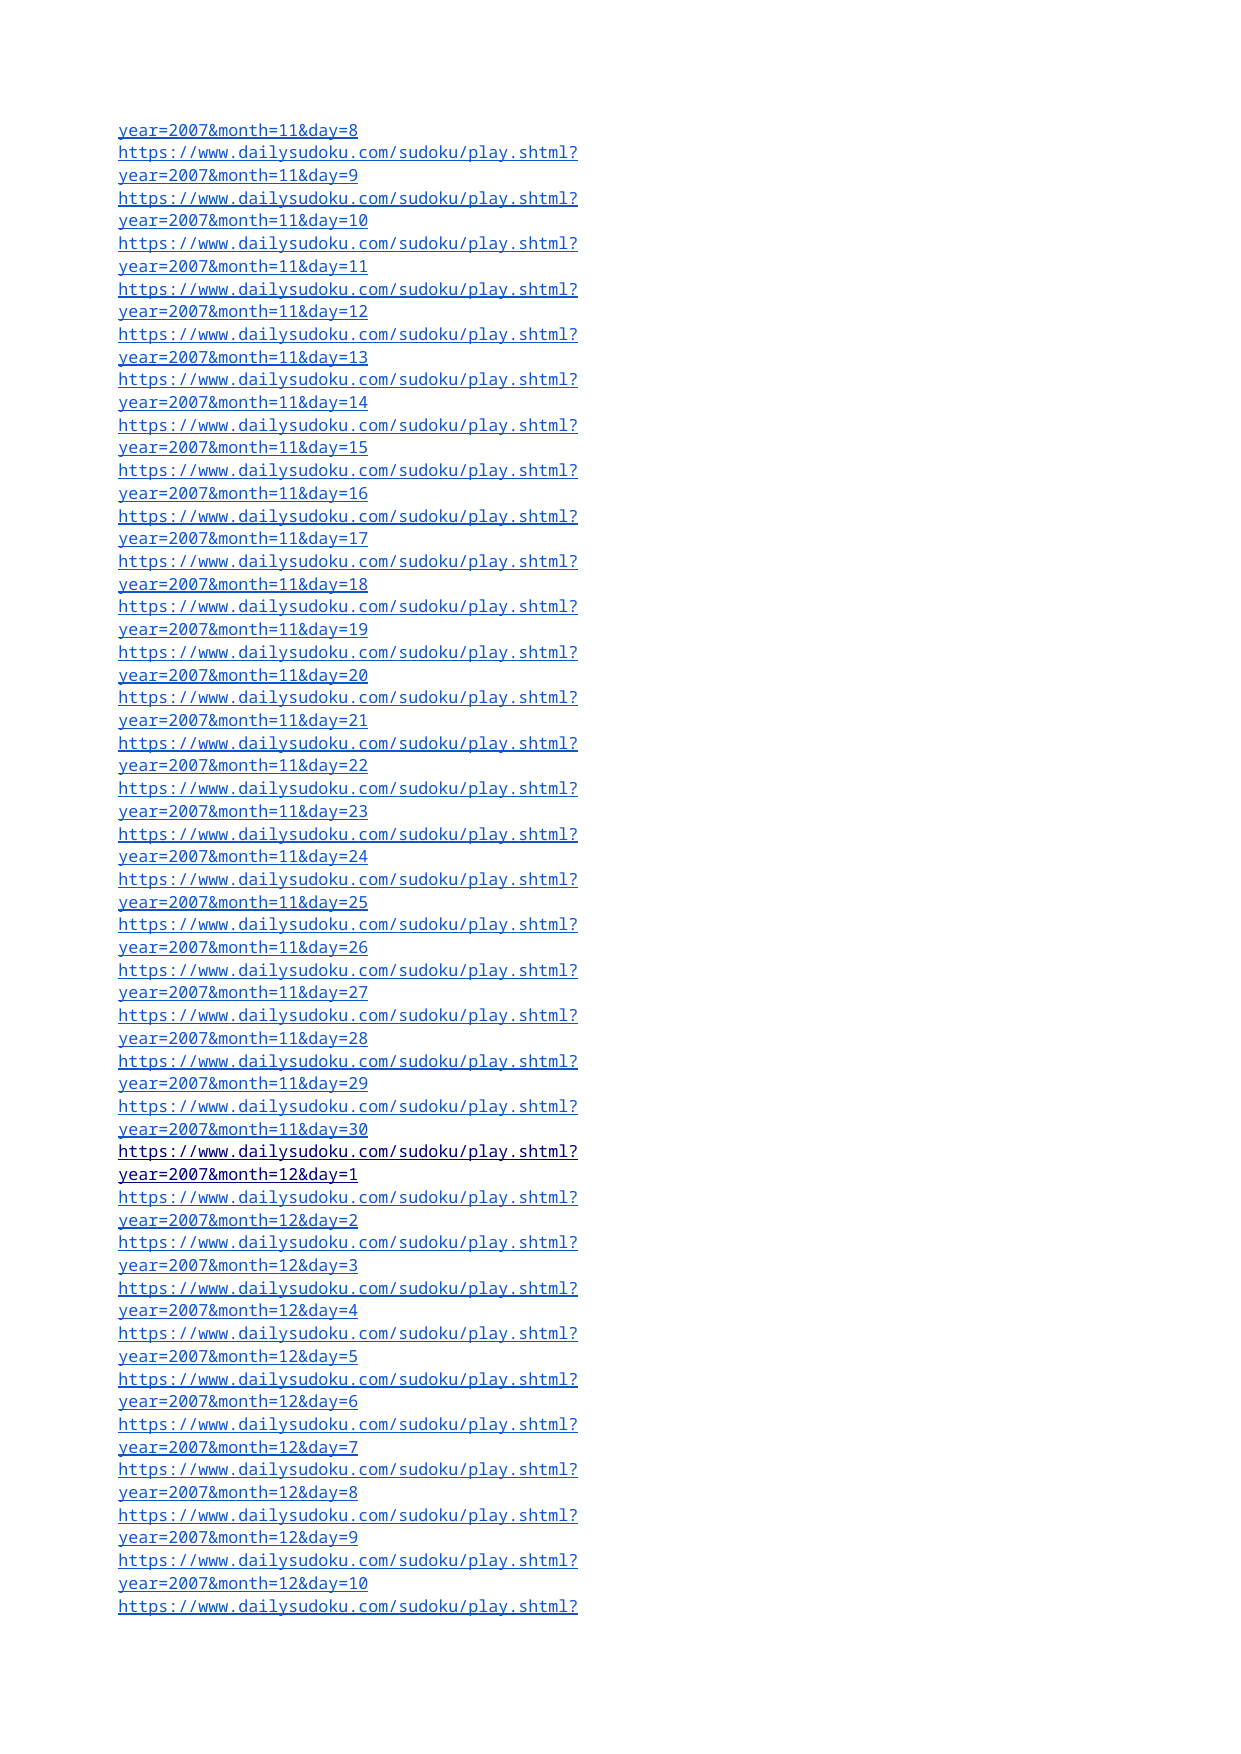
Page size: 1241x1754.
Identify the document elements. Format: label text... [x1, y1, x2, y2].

table_cell https://www.dailysudoku.com/sudoku/play.shtml?year=2007&month=11&day=25 [118, 868, 812, 913]
table_cell https://www.dailysudoku.com/sudoku/play.shtml?year=2007&month=11&day=24 [118, 822, 812, 867]
table_cell https://www.dailysudoku.com/sudoku/play.shtml?year=2007&month=12&day=8 [118, 1458, 812, 1503]
table_cell https://www.dailysudoku.com/sudoku/play.shtml?year=2007&month=12&day=5 [118, 1322, 812, 1367]
table_cell https://www.dailysudoku.com/sudoku/play.shtml?year=2007&month=11&day=13 [118, 323, 812, 368]
table_cell https://www.dailysudoku.com/sudoku/play.shtml?year=2007&month=11&day=11 [118, 232, 812, 277]
table_cell https://www.dailysudoku.com/sudoku/play.shtml?year=2007&month=11&day=28 [118, 1004, 812, 1049]
table_cell https://www.dailysudoku.com/sudoku/play.shtml?year=2007&month=12&day=4 [118, 1276, 812, 1322]
table_cell https://www.dailysudoku.com/sudoku/play.shtml?year=2007&month=12&day=10 [118, 1549, 812, 1594]
table_cell https://www.dailysudoku.com/sudoku/play.shtml?year=2007&month=11&day=17 [118, 504, 812, 549]
table_cell https://www.dailysudoku.com/sudoku/play.shtml?year=2007&month=11&day=14 [118, 368, 812, 413]
table_cell https://www.dailysudoku.com/sudoku/play.shtml?year=2007&month=11&day=26 [118, 913, 812, 958]
table_cell https://www.dailysudoku.com/sudoku/play.shtml?year=2007&month=11&day=18 [118, 550, 812, 595]
table_cell https://www.dailysudoku.com/sudoku/play.shtml?year=2007&month=11&day=23 [118, 777, 812, 822]
table_cell https://www.dailysudoku.com/sudoku/play.shtml?year=2007&month=12&day=2 [118, 1185, 812, 1231]
table_cell https://www.dailysudoku.com/sudoku/play.shtml?year=2007&month=11&day=19 [118, 595, 812, 640]
table_cell https://www.dailysudoku.com/sudoku/play.shtml?year=2007&month=11&day=30 [118, 1095, 812, 1140]
table_cell https://www.dailysudoku.com/sudoku/play.shtml? [118, 1594, 812, 1617]
table_cell https://www.dailysudoku.com/sudoku/play.shtml?year=2007&month=11&day=15 [118, 413, 812, 459]
table_cell year=2007&month=11&day=8 [118, 118, 812, 141]
table_cell https://www.dailysudoku.com/sudoku/play.shtml?year=2007&month=11&day=12 [118, 277, 812, 322]
table_cell https://www.dailysudoku.com/sudoku/play.shtml?year=2007&month=11&day=27 [118, 958, 812, 1004]
table_cell https://www.dailysudoku.com/sudoku/play.shtml?year=2007&month=11&day=22 [118, 731, 812, 777]
table_cell https://www.dailysudoku.com/sudoku/play.shtml?year=2007&month=11&day=16 [118, 459, 812, 504]
table_cell https://www.dailysudoku.com/sudoku/play.shtml?year=2007&month=12&day=7 [118, 1413, 812, 1458]
table_cell https://www.dailysudoku.com/sudoku/play.shtml?year=2007&month=11&day=10 [118, 186, 812, 232]
table_cell https://www.dailysudoku.com/sudoku/play.shtml?year=2007&month=11&day=29 [118, 1049, 812, 1094]
table_cell https://www.dailysudoku.com/sudoku/play.shtml?year=2007&month=12&day=1 [118, 1140, 812, 1185]
table_cell https://www.dailysudoku.com/sudoku/play.shtml?year=2007&month=11&day=21 [118, 686, 812, 731]
table_cell https://www.dailysudoku.com/sudoku/play.shtml?year=2007&month=12&day=3 [118, 1231, 812, 1276]
table_cell https://www.dailysudoku.com/sudoku/play.shtml?year=2007&month=12&day=9 [118, 1503, 812, 1549]
table_cell https://www.dailysudoku.com/sudoku/play.shtml?year=2007&month=11&day=9 [118, 141, 812, 186]
table_cell https://www.dailysudoku.com/sudoku/play.shtml?year=2007&month=11&day=20 [118, 640, 812, 686]
table_cell https://www.dailysudoku.com/sudoku/play.shtml?year=2007&month=12&day=6 [118, 1367, 812, 1412]
